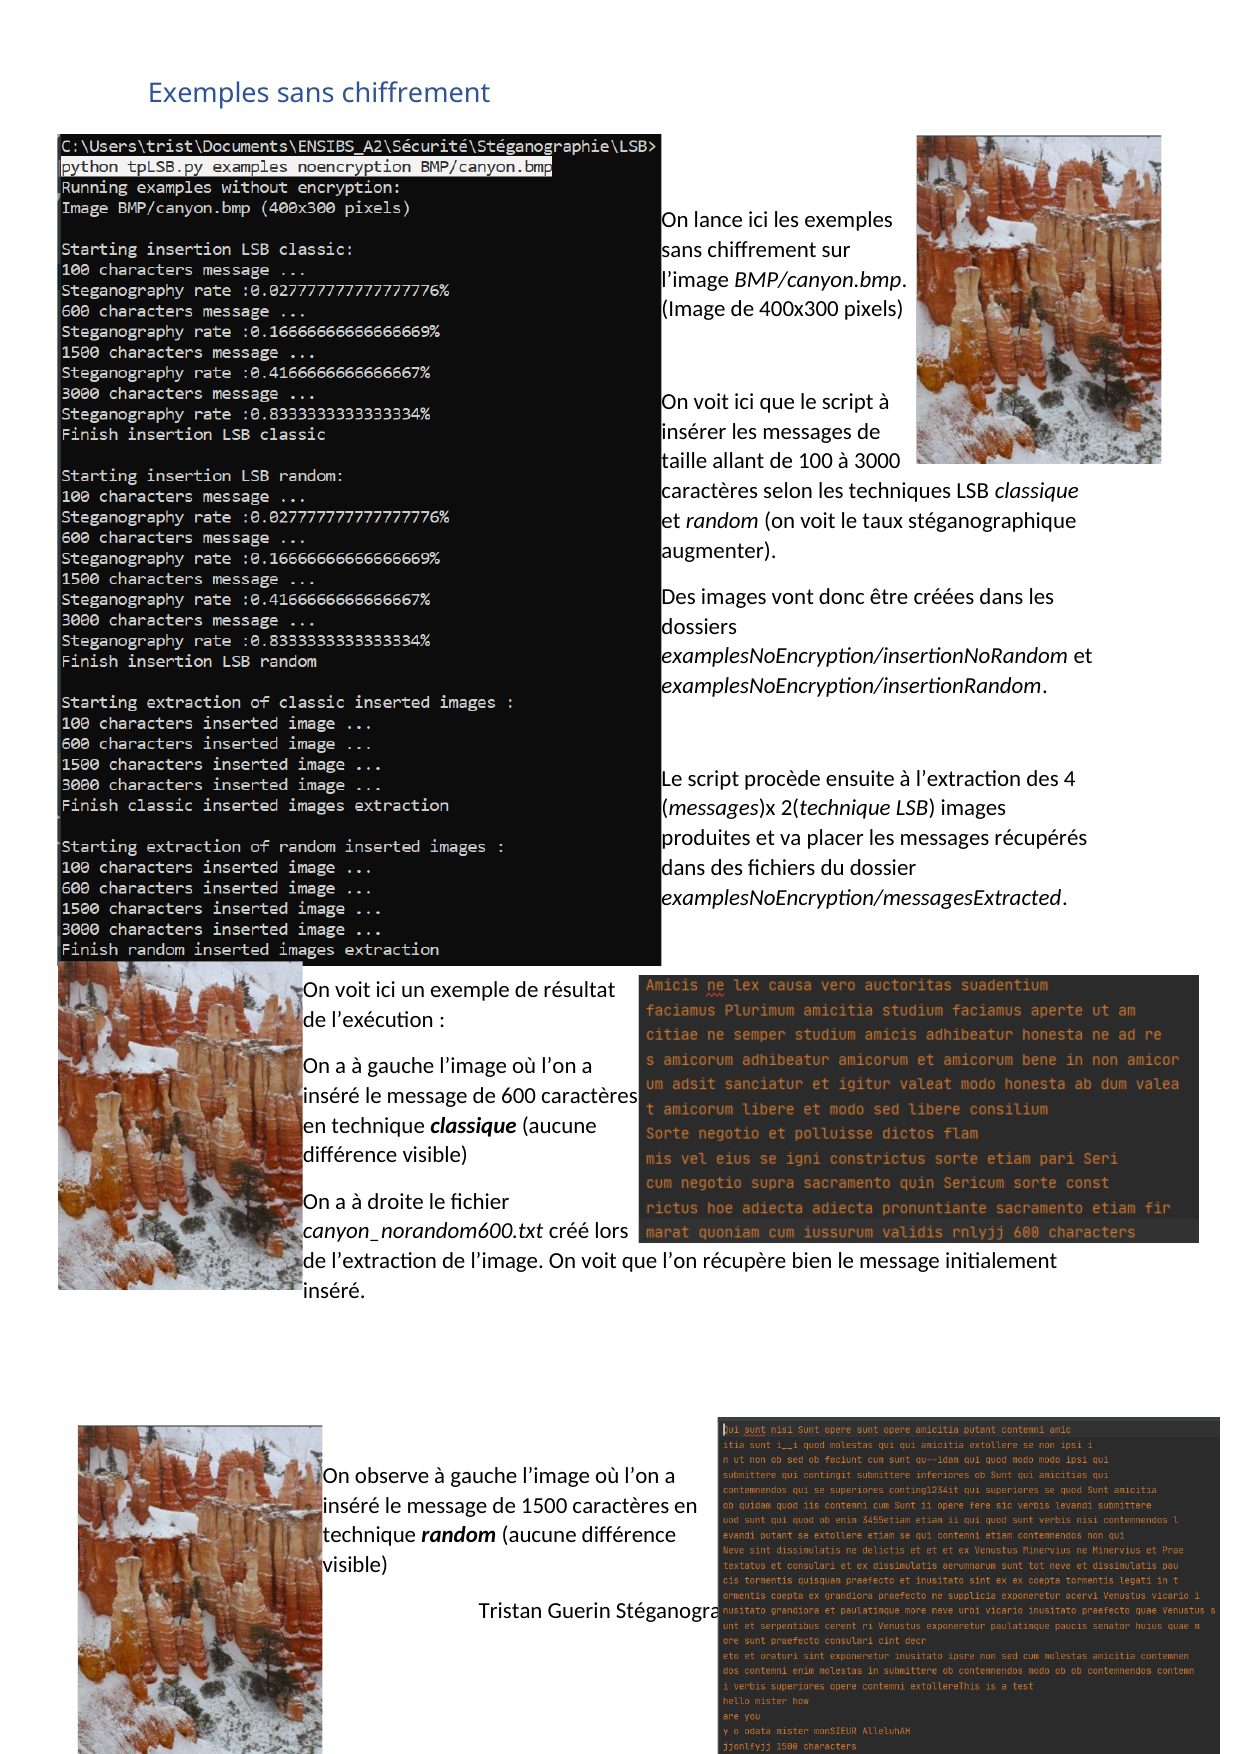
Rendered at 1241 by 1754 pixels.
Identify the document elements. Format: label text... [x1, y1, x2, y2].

text On a à gauche l’image où l’on a inséré le message de 600 caractères en technique classique (aucune différence visible) [303, 1051, 638, 1168]
text Des images vont donc être créées dans les dossiers examplesNoEncryption/insertionNoRandom et examplesNoEncryption/insertionRandom. [662, 582, 1093, 699]
text On a à droite le fichier canyon_norandom600.txt créé lors de l’extraction de l’image. On voit que l’on récupère bien le message initialement inséré. [148, 1187, 1093, 1304]
subtitle Exemples sans chiffrement [148, 74, 1093, 111]
text On lance ici les exemples sans chiffrement sur l’image BMP/canyon.bmp. (Image de 400x300 pixels) [662, 206, 916, 323]
text On voit ici que le script à insérer les messages de taille allant de 100 à 3000 caractères selon les techniques LSB classique et random (on voit le taux stéganographique augmenter). [662, 387, 1093, 564]
text On observe à gauche l’image où l’on a inséré le message de 1500 caractères en technique random (aucune différence visible) [323, 1461, 717, 1578]
text Le script procède ensuite à l’extraction des 4 (messages)x 2(technique LSB) images produites et va placer les messages récupérés dans des fichiers du dossier examplesNoEncryption/messagesExtracted. [662, 764, 1093, 911]
text On voit ici un exemple de résultat de l’exécution : [303, 975, 638, 1033]
